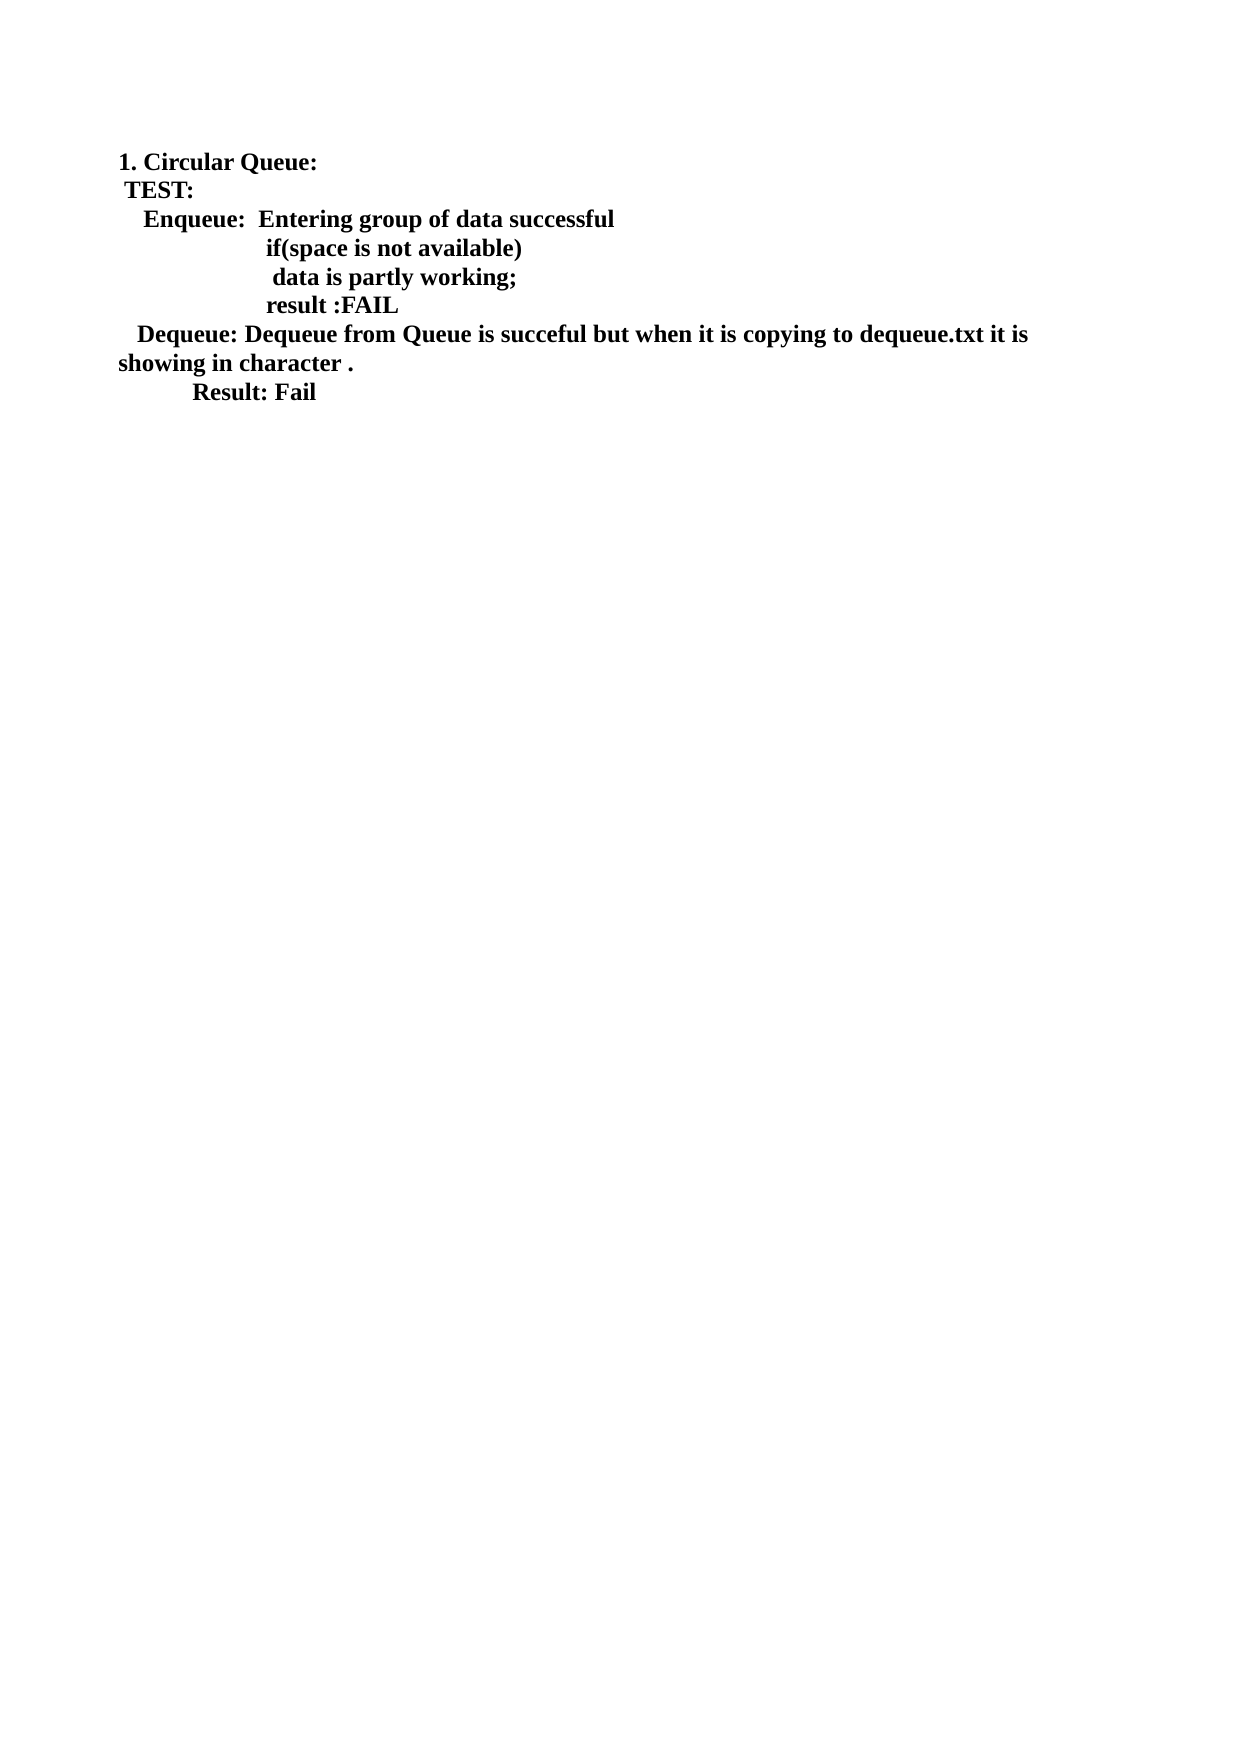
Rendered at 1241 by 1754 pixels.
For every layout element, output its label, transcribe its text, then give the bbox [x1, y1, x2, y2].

text Dequeue: Dequeue from Queue is succeful but when it is copying to dequeue.txt it is showing in character . [118, 319, 1122, 377]
text data is partly working; [118, 262, 1122, 291]
text Enqueue: Entering group of data successful [118, 204, 1122, 233]
text Result: Fail [118, 377, 1122, 406]
text TEST: [118, 176, 1122, 204]
text 1. Circular Queue: [118, 147, 1122, 176]
text if(space is not available) [118, 233, 1122, 262]
text result :FAIL [118, 291, 1122, 319]
